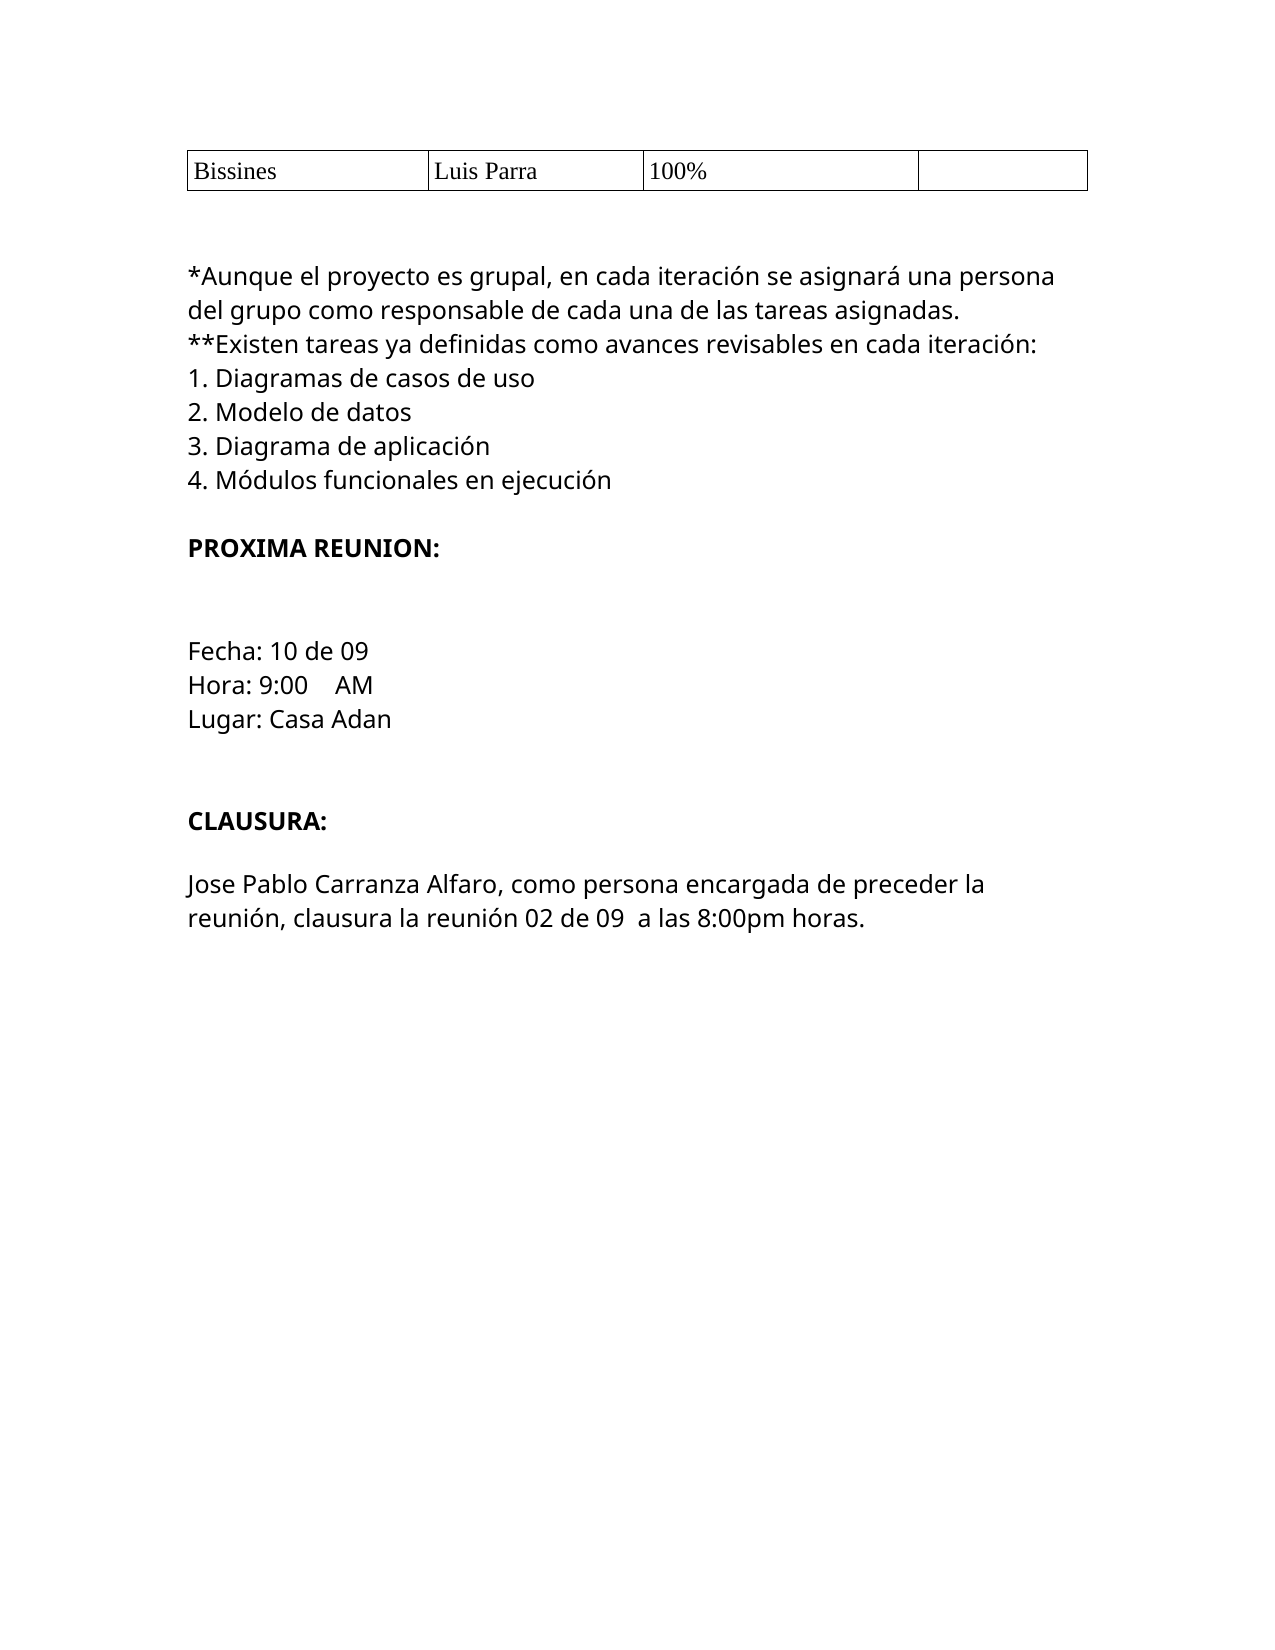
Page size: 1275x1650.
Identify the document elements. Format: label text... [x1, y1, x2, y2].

text **Existen tareas ya definidas como avances revisables en cada iteración: [187, 327, 1087, 361]
text Jose Pablo Carranza Alfaro, como persona encargada de preceder la reunión, clausura la reunión 02 de 09 a las 8:00pm horas. [187, 866, 1087, 934]
table_cell 100% [644, 151, 918, 190]
text *Aunque el proyecto es grupal, en cada iteración se asignará una persona del grupo como responsable de cada una de las tareas asignadas. [187, 258, 1087, 327]
text PROXIMA REUNION: [187, 531, 1087, 565]
text Fecha: 10 de 09 [187, 633, 1087, 667]
text Lugar: Casa Adan [187, 701, 1087, 735]
text 4. Módulos funcionales en ejecución [187, 463, 1087, 497]
table_cell [919, 151, 1087, 190]
table_cell Luis Parra [429, 151, 643, 190]
table_cell Bissines [188, 151, 428, 190]
text 2. Modelo de datos [187, 395, 1087, 429]
text 3. Diagrama de aplicación [187, 429, 1087, 463]
text 1. Diagramas de casos de uso [187, 361, 1087, 395]
text Hora: 9:00 AM [187, 667, 1087, 701]
text CLAUSURA: [187, 803, 1087, 838]
